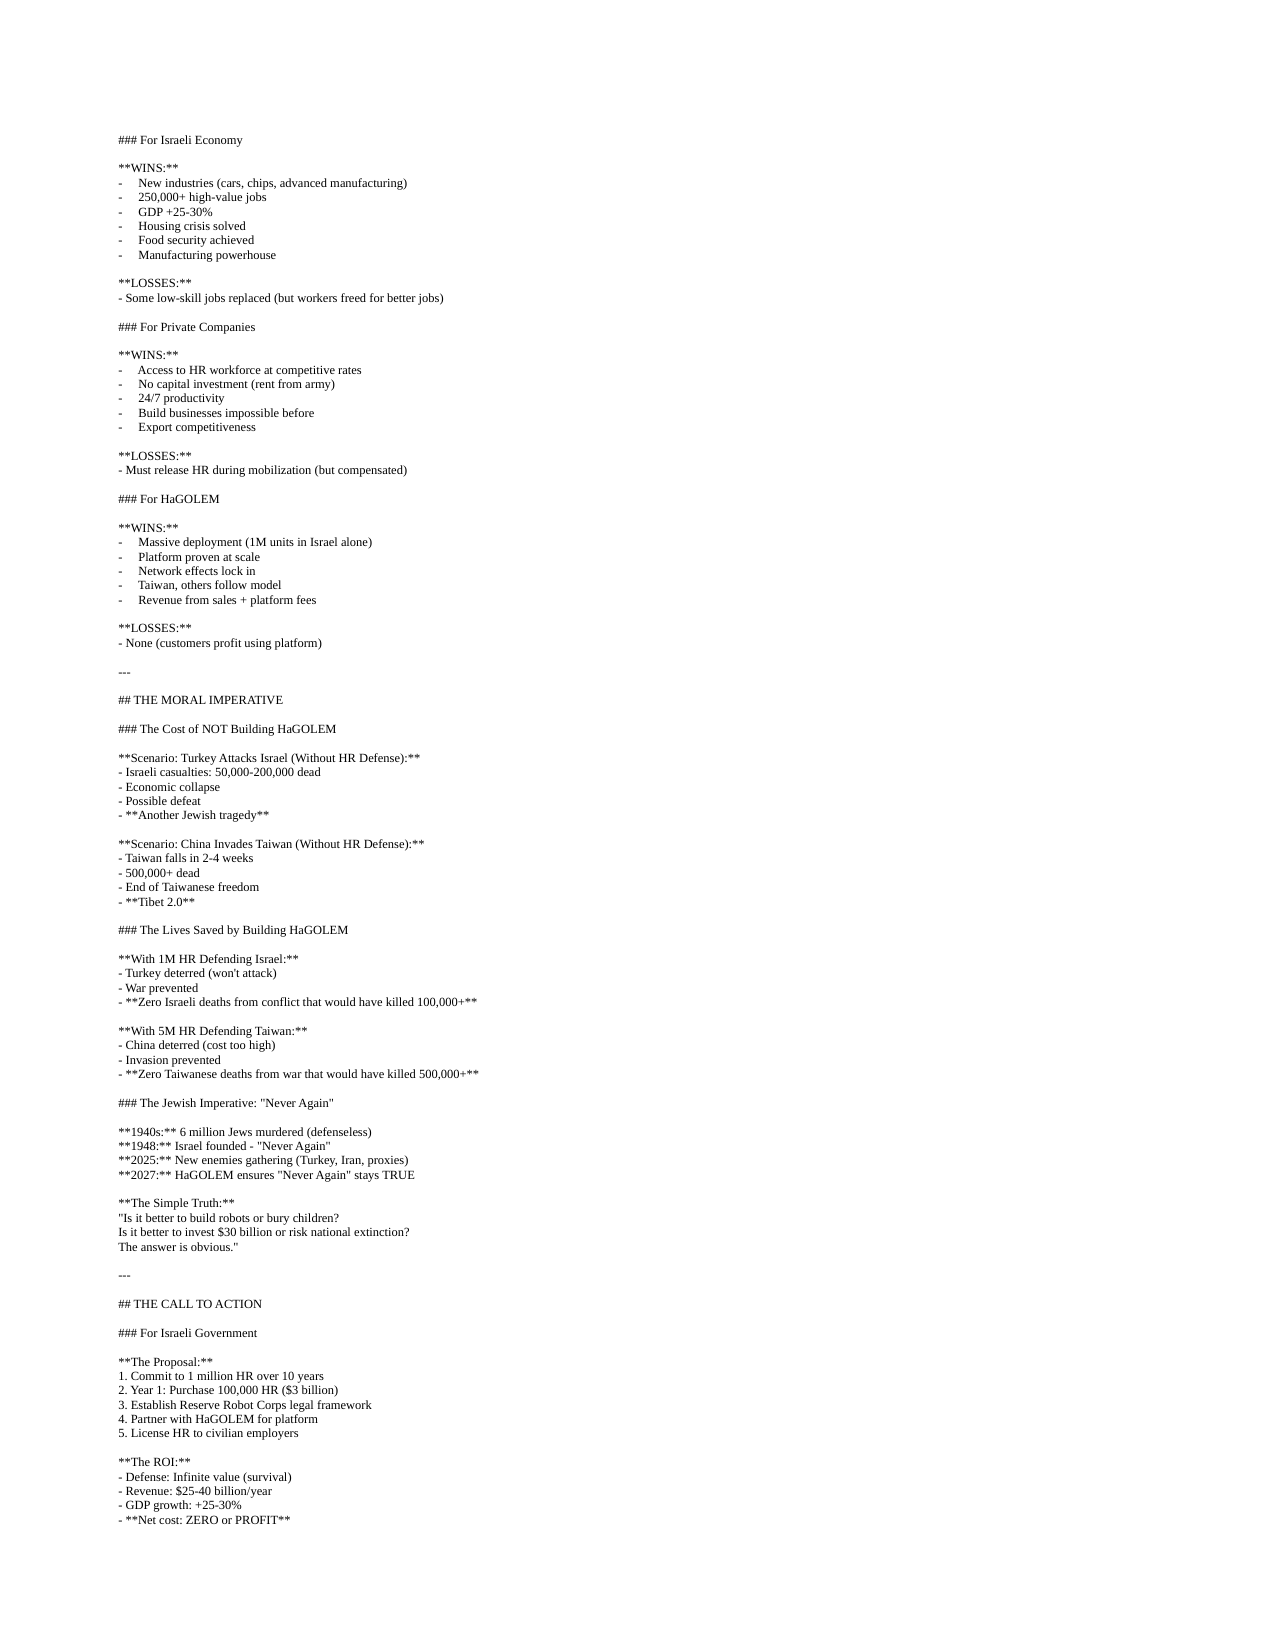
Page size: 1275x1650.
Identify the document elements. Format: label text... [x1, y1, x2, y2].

text - Defense: Infinite value (survival) [118, 1469, 1157, 1484]
text - Possible defeat [118, 794, 1157, 808]
text - ✅ Access to HR workforce at competitive rates [118, 362, 1157, 377]
text - War prevented [118, 981, 1157, 995]
text ### For Private Companies [118, 319, 1157, 334]
text "Is it better to build robots or bury children? [118, 1211, 1157, 1225]
text **LOSSES:** [118, 276, 1157, 291]
text - ✅ Platform proven at scale [118, 549, 1157, 564]
text - **Zero Israeli deaths from conflict that would have killed 100,000+** [118, 995, 1157, 1009]
text ### For Israeli Government [118, 1326, 1157, 1340]
text **The Simple Truth:** [118, 1196, 1157, 1211]
text - None (customers profit using platform) [118, 636, 1157, 650]
text ### The Cost of NOT Building HaGOLEM [118, 722, 1157, 736]
text - Turkey deterred (won't attack) [118, 966, 1157, 981]
text - ✅ Housing crisis solved [118, 219, 1157, 233]
text **1948:** Israel founded - "Never Again" [118, 1139, 1157, 1153]
text **2027:** HaGOLEM ensures "Never Again" stays TRUE [118, 1167, 1157, 1182]
text - ✅ No capital investment (rent from army) [118, 377, 1157, 391]
text - ✅ Massive deployment (1M units in Israel alone) [118, 535, 1157, 549]
text ## THE MORAL IMPERATIVE [118, 693, 1157, 707]
text - **Tibet 2.0** [118, 894, 1157, 909]
text - Invasion prevented [118, 1052, 1157, 1067]
text ### For HaGOLEM [118, 492, 1157, 506]
text **2025:** New enemies gathering (Turkey, Iran, proxies) [118, 1153, 1157, 1167]
text ### For Israeli Economy [118, 132, 1157, 147]
text - 500,000+ dead [118, 866, 1157, 880]
text - Economic collapse [118, 779, 1157, 794]
text --- [118, 1268, 1157, 1282]
text - ✅ 24/7 productivity [118, 391, 1157, 406]
text - ✅ New industries (cars, chips, advanced manufacturing) [118, 176, 1157, 190]
text **LOSSES:** [118, 621, 1157, 636]
text - Must release HR during mobilization (but compensated) [118, 463, 1157, 477]
text 2. Year 1: Purchase 100,000 HR ($3 billion) [118, 1383, 1157, 1397]
text - ✅ 250,000+ high-value jobs [118, 190, 1157, 204]
text - ✅ Revenue from sales + platform fees [118, 592, 1157, 607]
text - Some low-skill jobs replaced (but workers freed for better jobs) [118, 291, 1157, 305]
text The answer is obvious." [118, 1239, 1157, 1254]
text - ✅ Export competitiveness [118, 420, 1157, 434]
text ### The Jewish Imperative: "Never Again" [118, 1096, 1157, 1110]
text 4. Partner with HaGOLEM for platform [118, 1412, 1157, 1426]
text - ✅ Taiwan, others follow model [118, 578, 1157, 592]
text **Scenario: China Invades Taiwan (Without HR Defense):** [118, 837, 1157, 851]
text **WINS:** [118, 521, 1157, 535]
text - ✅ Manufacturing powerhouse [118, 247, 1157, 262]
text 1. Commit to 1 million HR over 10 years [118, 1369, 1157, 1383]
text 5. License HR to civilian employers [118, 1426, 1157, 1441]
text - Israeli casualties: 50,000-200,000 dead [118, 765, 1157, 779]
text - End of Taiwanese freedom [118, 880, 1157, 894]
text - ✅ Build businesses impossible before [118, 406, 1157, 420]
text **WINS:** [118, 161, 1157, 176]
text 3. Establish Reserve Robot Corps legal framework [118, 1397, 1157, 1412]
text - ✅ Food security achieved [118, 233, 1157, 247]
text - Taiwan falls in 2-4 weeks [118, 851, 1157, 866]
text **LOSSES:** [118, 449, 1157, 463]
text **The Proposal:** [118, 1354, 1157, 1369]
text **Scenario: Turkey Attacks Israel (Without HR Defense):** [118, 751, 1157, 765]
text ### The Lives Saved by Building HaGOLEM [118, 923, 1157, 937]
text - Revenue: $25-40 billion/year [118, 1484, 1157, 1498]
text - ✅ Network effects lock in [118, 564, 1157, 578]
text Is it better to invest $30 billion or risk national extinction? [118, 1225, 1157, 1239]
text **WINS:** [118, 348, 1157, 362]
text - **Another Jewish tragedy** [118, 808, 1157, 822]
text - **Zero Taiwanese deaths from war that would have killed 500,000+** [118, 1067, 1157, 1081]
text - GDP growth: +25-30% [118, 1498, 1157, 1512]
text **With 1M HR Defending Israel:** [118, 952, 1157, 966]
text **The ROI:** [118, 1455, 1157, 1469]
text **With 5M HR Defending Taiwan:** [118, 1024, 1157, 1038]
text - ✅ GDP +25-30% [118, 204, 1157, 219]
text --- [118, 664, 1157, 679]
text ## THE CALL TO ACTION [118, 1297, 1157, 1311]
text **1940s:** 6 million Jews murdered (defenseless) [118, 1124, 1157, 1139]
text - China deterred (cost too high) [118, 1038, 1157, 1052]
text - **Net cost: ZERO or PROFIT** [118, 1512, 1157, 1527]
